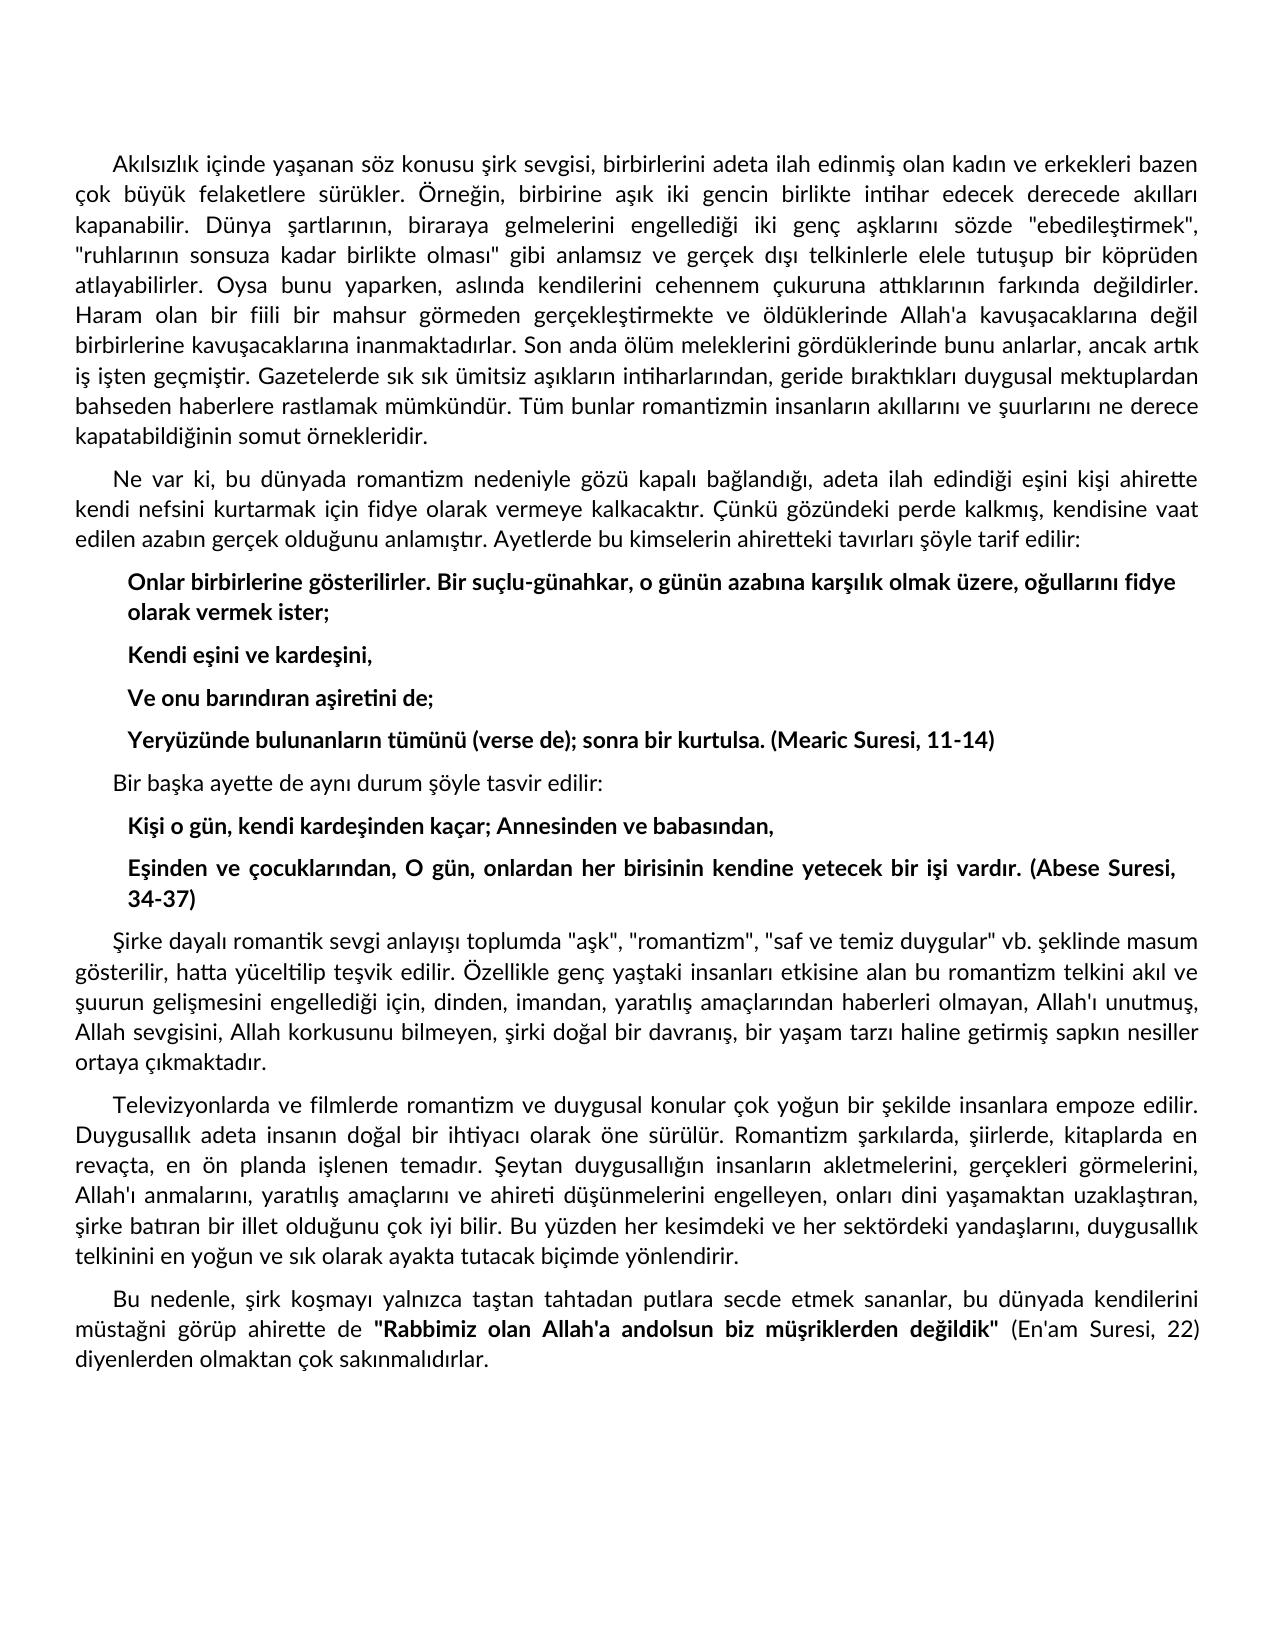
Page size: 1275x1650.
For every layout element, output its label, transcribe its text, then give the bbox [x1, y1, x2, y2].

text Akılsızlık içinde yaşanan söz konusu şirk sevgisi, birbirlerini adeta ilah edinmiş olan kadın ve erkekleri bazen çok büyük felaketlere sürükler. Örneğin, birbirine aşık iki gencin birlikte intihar edecek derecede akılları kapanabilir. Dünya şartlarının, biraraya gelmelerini engellediği iki genç aşklarını sözde "ebedileştirmek", "ruhlarının sonsuza kadar birlikte olması" gibi anlamsız ve gerçek dışı telkinlerle elele tutuşup bir köprüden atlayabilirler. Oysa bunu yaparken, aslında kendilerini cehennem çukuruna attıklarının farkında değildirler. Haram olan bir fiili bir mahsur görmeden gerçekleştirmekte ve öldüklerinde Allah'a kavuşacaklarına değil birbirlerine kavuşacaklarına inanmaktadırlar. Son anda ölüm meleklerini gördüklerinde bunu anlarlar, ancak artık iş işten geçmiştir. Gazetelerde sık sık ümitsiz aşıkların intiharlarından, geride bıraktıkları duygusal mektuplardan bahseden haberlere rastlamak mümkündür. Tüm bunlar romantizmin insanların akıllarını ve şuurlarını ne derece kapatabildiğinin somut örnekleridir. [75, 150, 1200, 449]
text Eşinden ve çocuklarından, O gün, onlardan her birisinin kendine yetecek bir işi vardır. (Abese Suresi, 34-37) [127, 854, 1177, 912]
text Ne var ki, bu dünyada romantizm nedeniyle gözü kapalı bağlandığı, adeta ilah edindiği eşini kişi ahirette kendi nefsini kurtarmak için fidye olarak vermeye kalkacaktır. Çünkü gözündeki perde kalkmış, kendisine vaat edilen azabın gerçek olduğunu anlamıştır. Ayetlerde bu kimselerin ahiretteki tavırları şöyle tarif edilir: [75, 464, 1200, 552]
text Televizyonlarda ve filmlerde romantizm ve duygusal konular çok yoğun bir şekilde insanlara empoze edilir. Duygusallık adeta insanın doğal bir ihtiyacı olarak öne sürülür. Romantizm şarkılarda, şiirlerde, kitaplarda en revaçta, en ön planda işlenen temadır. Şeytan duygusallığın insanların akletmelerini, gerçekleri görmelerini, Allah'ı anmalarını, yaratılış amaçlarını ve ahireti düşünmelerini engelleyen, onları dini yaşamaktan uzaklaştıran, şirke batıran bir illet olduğunu çok iyi bilir. Bu yüzden her kesimdeki ve her sektördeki yandaşlarını, duygusallık telkinini en yoğun ve sık olarak ayakta tutacak biçimde yönlendirir. [75, 1091, 1200, 1269]
text Yeryüzünde bulunanların tümünü (verse de); sonra bir kurtulsa. (Mearic Suresi, 11-14) [127, 726, 1177, 753]
text Bu nedenle, şirk koşmayı yalnızca taştan tahtadan putlara secde etmek sananlar, bu dünyada kendilerini müstağni görüp ahirette de "Rabbimiz olan Allah'a andolsun biz müşriklerden değildik" (En'am Suresi, 22) diyenlerden olmaktan çok sakınmalıdırlar. [75, 1284, 1200, 1372]
text Ve onu barındıran aşiretini de; [127, 683, 1177, 711]
text Kendi eşini ve kardeşini, [127, 641, 1177, 668]
text Şirke dayalı romantik sevgi anlayışı toplumda "aşk", "romantizm", "saf ve temiz duygular" vb. şeklinde masum gösterilir, hatta yüceltilip teşvik edilir. Özellikle genç yaştaki insanları etkisine alan bu romantizm telkini akıl ve şuurun gelişmesini engellediği için, dinden, imandan, yaratılış amaçlarından haberleri olmayan, Allah'ı unutmuş, Allah sevgisini, Allah korkusunu bilmeyen, şirki doğal bir davranış, bir yaşam tarzı haline getirmiş sapkın nesiller ortaya çıkmaktadır. [75, 927, 1200, 1075]
text Onlar birbirlerine gösterilirler. Bir suçlu-günahkar, o günün azabına karşılık olmak üzere, oğullarını fidye olarak vermek ister; [127, 568, 1177, 625]
text Kişi o gün, kendi kardeşinden kaçar; Annesinden ve babasından, [127, 811, 1177, 839]
text Bir başka ayette de aynı durum şöyle tasvir edilir: [75, 769, 1200, 796]
